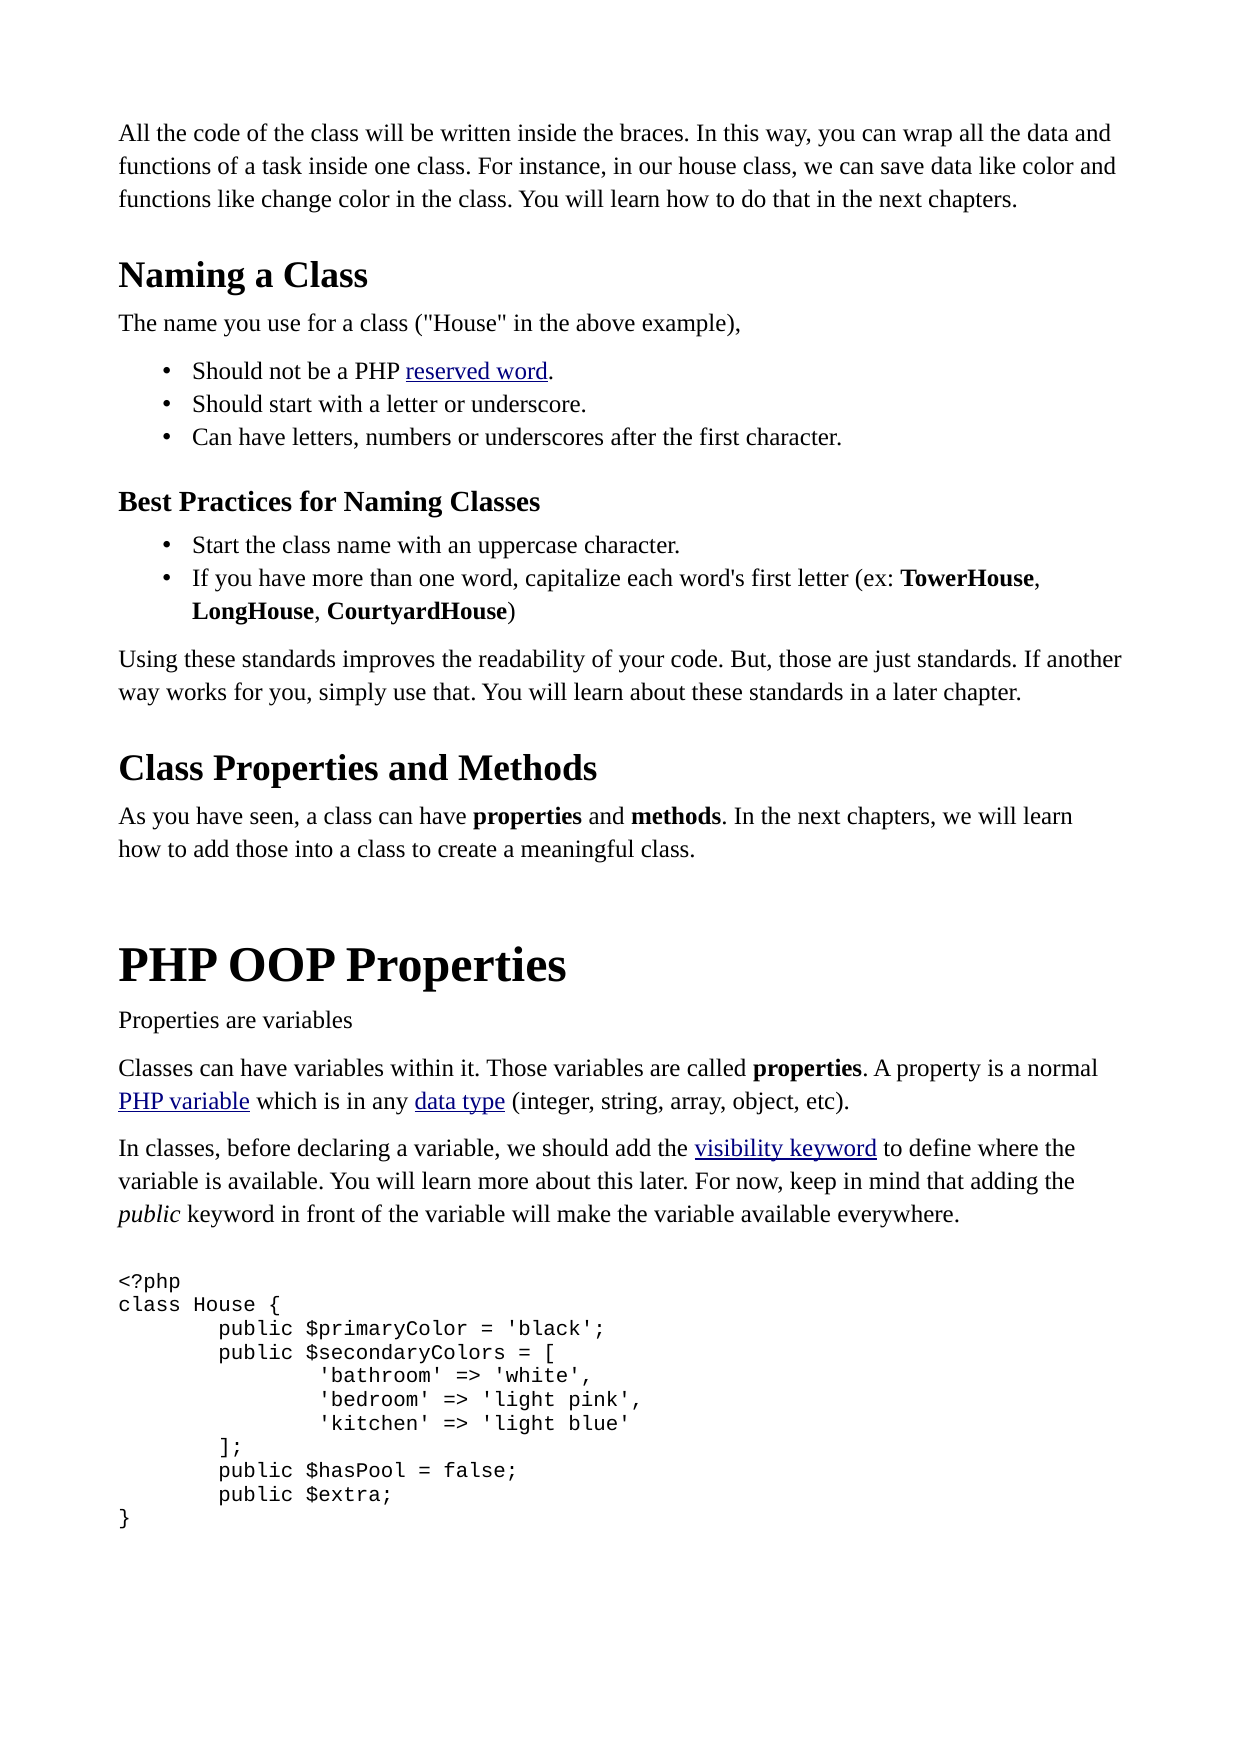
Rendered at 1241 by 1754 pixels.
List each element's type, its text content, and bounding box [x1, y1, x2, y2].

text } [118, 1507, 1122, 1531]
subtitle Class Properties and Methods [118, 745, 1122, 788]
subtitle Naming a Class [118, 253, 1122, 296]
list If you have more than one word, capitalize each word's first letter (ex: TowerHouse, LongHouse, CourtyardHouse) [162, 563, 1122, 625]
list Should not be a PHP reserved word. [162, 356, 1122, 384]
text public $hasPool = false; [118, 1460, 1122, 1483]
list Start the class name with an uppercase character. [162, 530, 1122, 559]
text <?php [118, 1271, 1122, 1294]
text 'bathroom' => 'white', [118, 1365, 1122, 1389]
list Should start with a letter or underscore. [162, 389, 1122, 418]
text 'kitchen' => 'light blue' [118, 1413, 1122, 1436]
text The name you use for a class ("House" in the above example), [118, 308, 1122, 337]
list Can have letters, numbers or underscores after the first character. [162, 422, 1122, 451]
text All the code of the class will be written inside the braces. In this way, you can wrap all the data and functions of a task inside one class. For instance, in our house class, we can save data like color and functions like change color in the class. You will learn how to do that in the next chapters. [118, 118, 1122, 213]
text public $extra; [118, 1483, 1122, 1507]
text Properties are variables [118, 1005, 1122, 1034]
text class House { [118, 1294, 1122, 1318]
text public $primaryColor = 'black'; [118, 1318, 1122, 1342]
text Classes can have variables within it. Those variables are called properties. A property is a normal PHP variable which is in any data type (integer, string, array, object, etc). [118, 1053, 1122, 1114]
text Using these standards improves the readability of your code. But, those are just standards. If another way works for you, simply use that. You will learn about these standards in a later chapter. [118, 644, 1122, 706]
text As you have seen, a class can have properties and methods. In the next chapters, we will learn how to add those into a class to create a meaningful class. [118, 801, 1122, 863]
text 'bedroom' => 'light pink', [118, 1389, 1122, 1413]
subtitle PHP OOP Properties [118, 935, 1122, 993]
text ]; [118, 1436, 1122, 1460]
text In classes, before declaring a variable, we should add the visibility keyword to define where the variable is available. You will learn more about this later. For now, keep in mind that adding the public keyword in front of the variable will make the variable available everywhere. [118, 1133, 1122, 1228]
subtitle Best Practices for Naming Classes [118, 484, 1122, 518]
text public $secondaryColors = [ [118, 1342, 1122, 1365]
